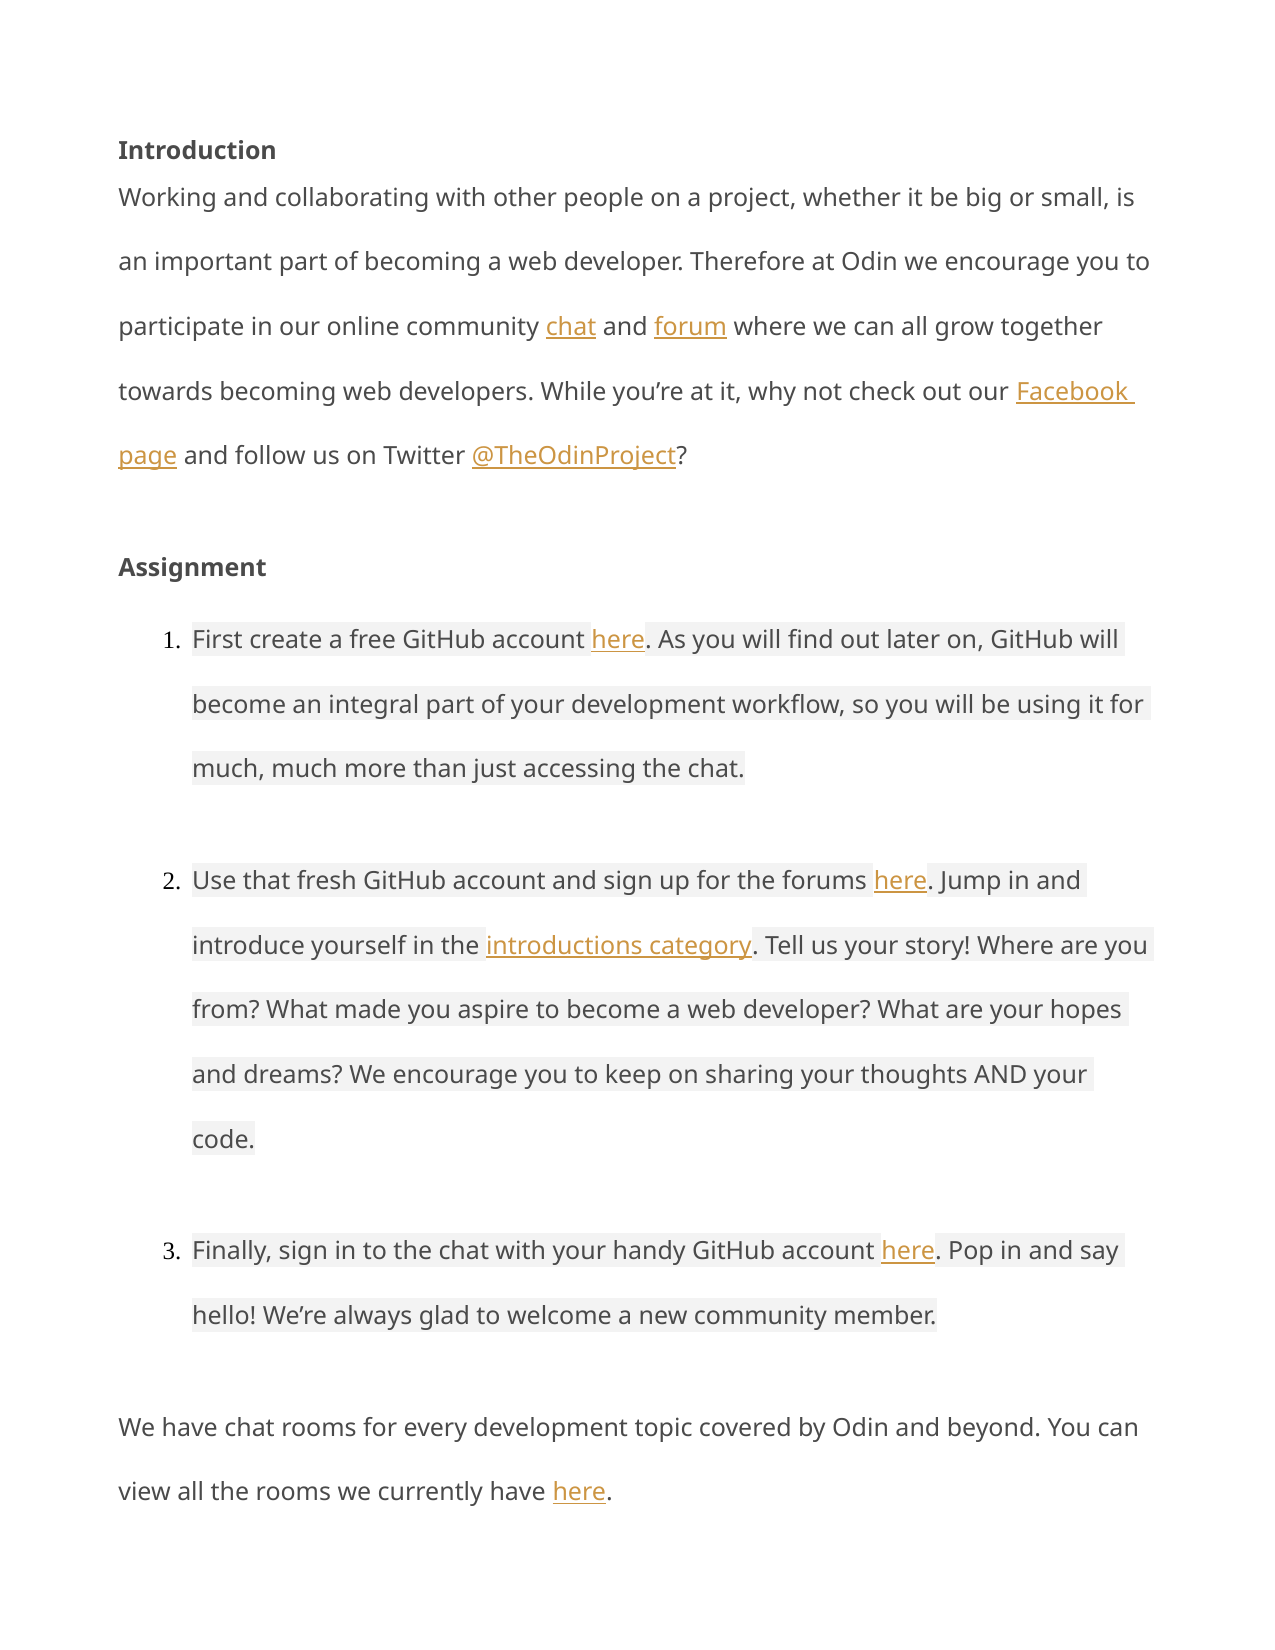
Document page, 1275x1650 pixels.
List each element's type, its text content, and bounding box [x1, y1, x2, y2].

subtitle Assignment [118, 549, 1157, 584]
list First create a free GitHub account here. As you will find out later on, GitHub will become an integral part of your development workflow, so you will be using it for much, much more than just accessing the chat. [162, 622, 1157, 785]
subtitle Introduction [118, 133, 1157, 167]
list Use that fresh GitHub account and sign up for the forums here. Jump in and introduce yourself in the introductions category. Tell us your story! Where are you from? What made you aspire to become a web developer? What are your hopes and dreams? We encourage you to keep on sharing your thoughts AND your code. [162, 863, 1157, 1155]
text Working and collaborating with other people on a project, whether it be big or small, is an important part of becoming a web developer. Therefore at Odin we encourage you to participate in our online community chat and forum where we can all grow together towards becoming web developers. While you’re at it, why not check out our Facebook page and follow us on Twitter @TheOdinProject? [118, 179, 1157, 472]
text We have chat rooms for every development topic covered by Odin and beyond. You can view all the rooms we currently have here. [118, 1409, 1157, 1508]
list Finally, sign in to the chat with your handy GitHub account here. Pop in and say hello! We’re always glad to welcome a new community member. [162, 1233, 1157, 1332]
